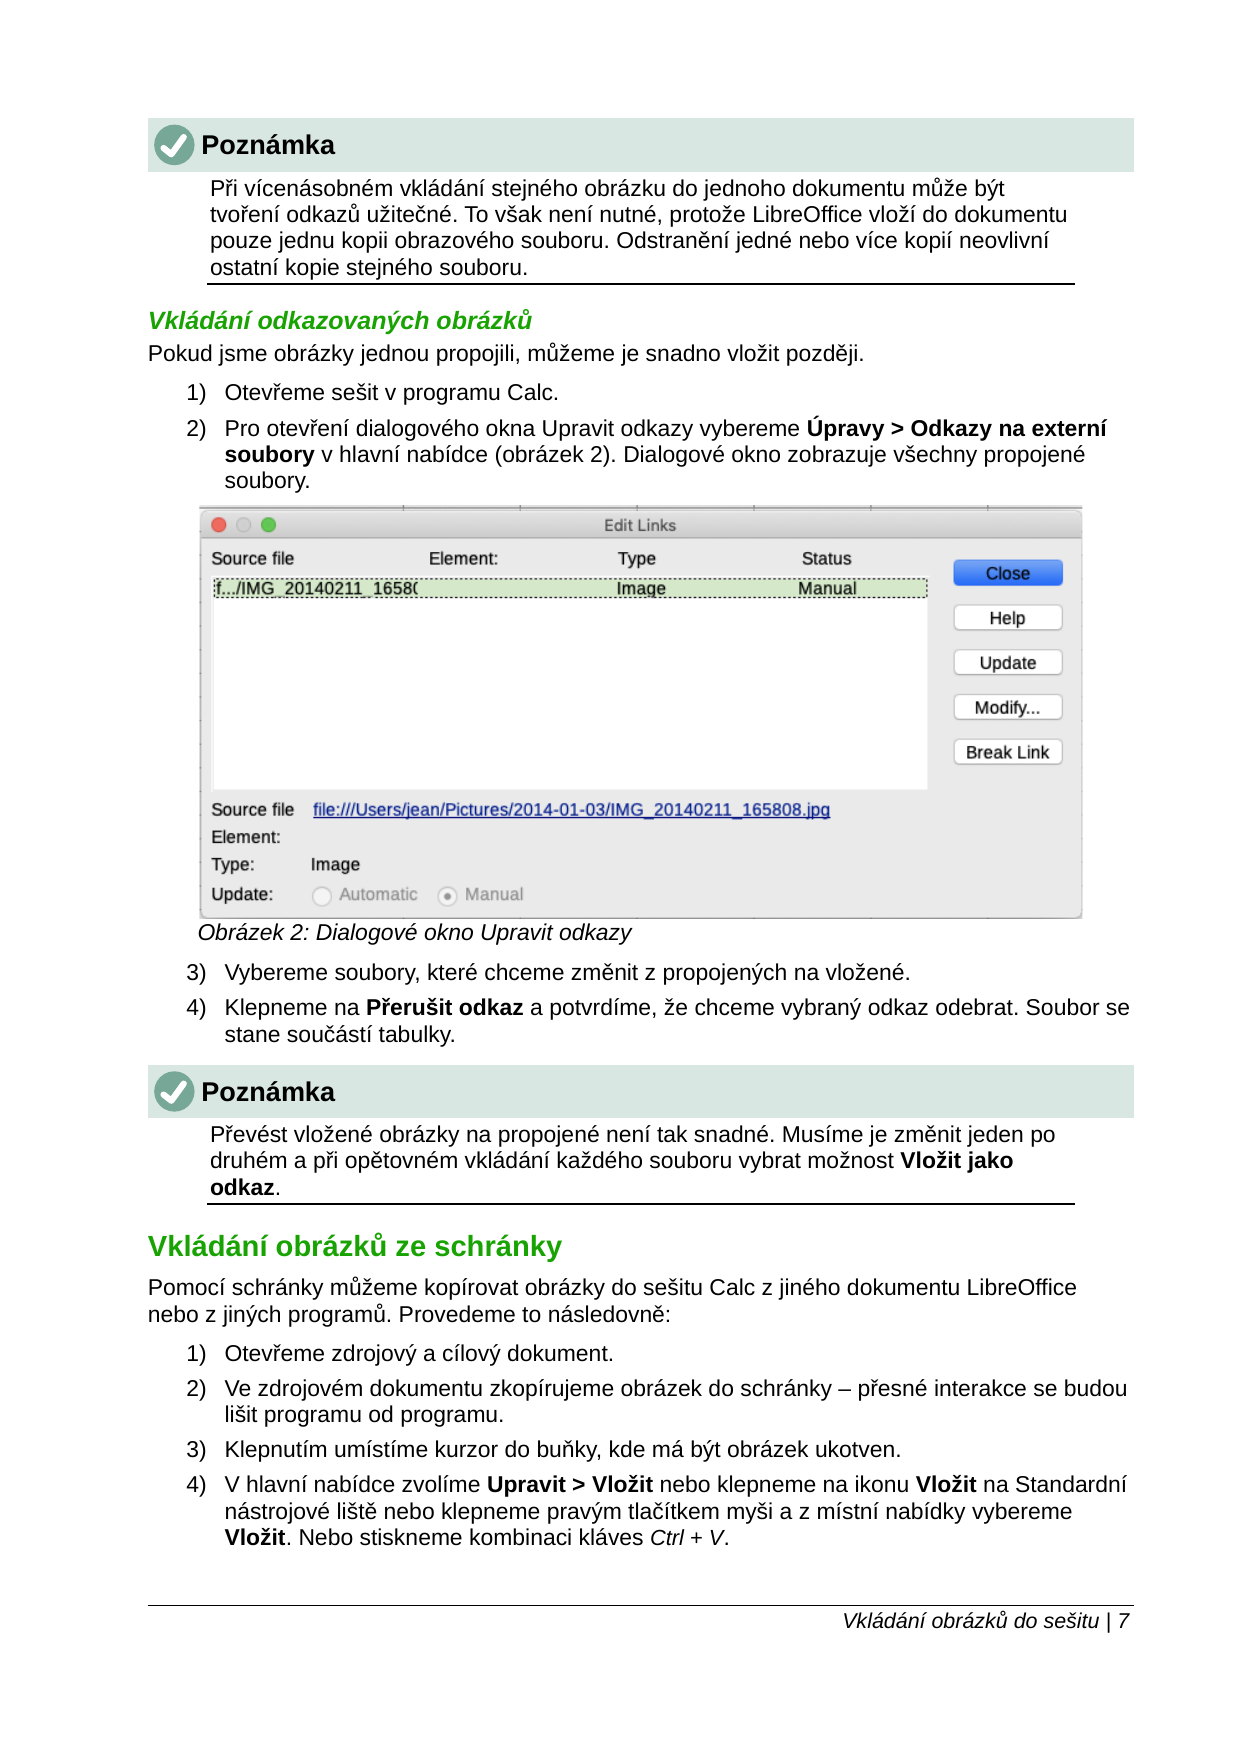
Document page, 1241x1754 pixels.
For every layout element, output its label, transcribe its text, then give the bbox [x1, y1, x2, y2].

picture [199, 505, 1083, 919]
subtitle Poznámka [148, 118, 1134, 172]
list Klepnutím umístíme kurzor do buňky, kde má být obrázek ukotven. [207, 1436, 1134, 1463]
list Otevřeme sešit v programu Calc. [207, 379, 1134, 406]
text Převést vložené obrázky na propojené není tak snadné. Musíme je změnit jeden po druhém a při opětovném vkládání každého souboru vybrat možnost Vložit jako odkaz. [207, 1118, 1075, 1203]
list Ve zdrojovém dokumentu zkopírujeme obrázek do schránky – přesné interakce se budou lišit programu od programu. [207, 1375, 1134, 1427]
list Pro otevření dialogového okna Upravit odkazy vybereme Úpravy > Odkazy na externí soubory v hlavní nabídce (obrázek 2). Dialogové okno zobrazuje všechny propojené soubory. [207, 414, 1134, 493]
list V hlavní nabídce zvolíme Upravit > Vložit nebo klepneme na ikonu Vložit na Standardní nástrojové liště nebo klepneme pravým tlačítkem myši a z místní nabídky vybereme Vložit. Nebo stiskneme kombinaci kláves Ctrl + V. [207, 1471, 1134, 1551]
list Klepneme na Přerušit odkaz a potvrdíme, že chceme vybraný odkaz odebrat. Soubor se stane součástí tabulky. [207, 994, 1134, 1047]
list Vybereme soubory, které chceme změnit z propojených na vložené. [207, 959, 1134, 985]
list Otevřeme zdrojový a cílový dokument. [207, 1339, 1134, 1366]
subtitle Poznámka [148, 1065, 1134, 1118]
text Při vícenásobném vkládání stejného obrázku do jednoho dokumentu může být tvoření odkazů užitečné. To však není nutné, protože LibreOffice vloží do dokumentu pouze jednu kopii obrazového souboru. Odstranění jedné nebo více kopií neovlivní ostatní kopie stejného souboru. [207, 172, 1075, 283]
list Pokud jsme obrázky jednou propojili, můžeme je snadno vložit později. [148, 340, 1134, 367]
subtitle Vkládání odkazovaných obrázků [148, 306, 1134, 334]
subtitle Vkládání obrázků ze schránky [148, 1229, 1134, 1262]
text Obrázek 2: Dialogové okno Upravit odkazy [197, 506, 1084, 945]
list Pomocí schránky můžeme kopírovat obrázky do sešitu Calc z jiného dokumentu LibreOffice nebo z jiných programů. Provedeme to následovně: [148, 1274, 1134, 1327]
